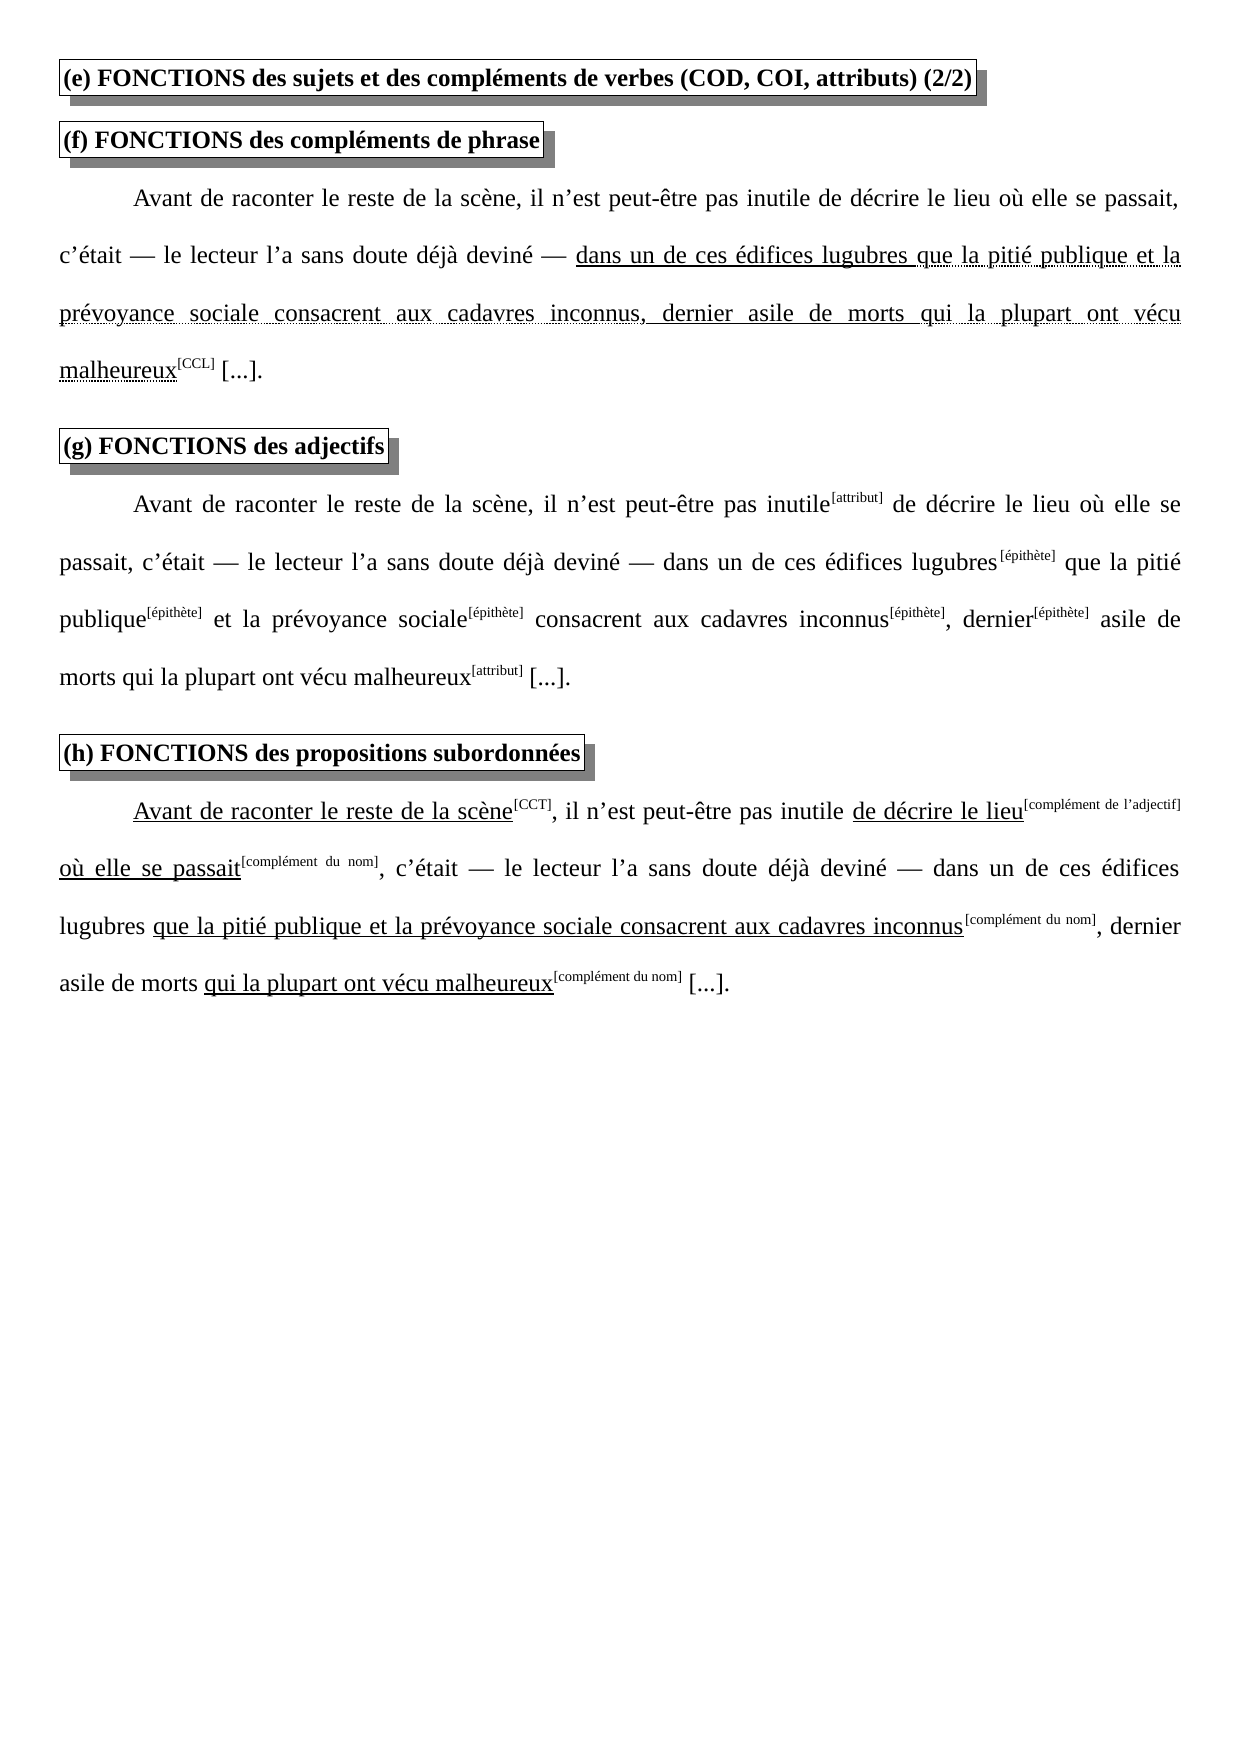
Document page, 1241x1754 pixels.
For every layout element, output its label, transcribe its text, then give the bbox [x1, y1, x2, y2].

text [389, 427, 1181, 475]
text [977, 59, 1181, 106]
text (e) FONCTIONS des sujets et des compléments de verbes (COD, COI, attributs) (2/2) [60, 60, 976, 95]
text (f) FONCTIONS des compléments de phrase [60, 122, 543, 157]
text Avant de raconter le reste de la scène, il n’est peut-être pas inutile de décrire le lieu où elle se passait, c’était — le lecteur l’a sans doute déjà deviné — dans un de ces édifices lugubres que la pitié publique et la prévoyance sociale consacrent aux cadavres inconnus, dernier asile de morts qui la plupart ont vécu malheureux[CCL] [...]. [59, 183, 1181, 384]
text (h) FONCTIONS des propositions subordonnées [60, 735, 584, 770]
text [585, 734, 1181, 781]
text Avant de raconter le reste de la scène, il n’est peut-être pas inutile[attribut] de décrire le lieu où elle se passait, c’était — le lecteur l’a sans doute déjà deviné — dans un de ces édifices lugubres[épithète] que la pitié publique[épithète] et la prévoyance sociale[épithète] consacrent aux cadavres inconnus[épithète], dernier[épithète] asile de morts qui la plupart ont vécu malheureux[attribut] [...]. [59, 489, 1181, 691]
text (g) FONCTIONS des adjectifs [60, 429, 388, 463]
text Avant de raconter le reste de la scène[CCT], il n’est peut-être pas inutile de décrire le lieu[complément de l’adjectif] où elle se passait[complément du nom], c’était — le lecteur l’a sans doute déjà deviné — dans un de ces édifices lugubres que la pitié publique et la prévoyance sociale consacrent aux cadavres inconnus[complément du nom], dernier asile de morts qui la plupart ont vécu malheureux[complément du nom] [...]. [59, 796, 1181, 997]
text [544, 121, 1181, 168]
